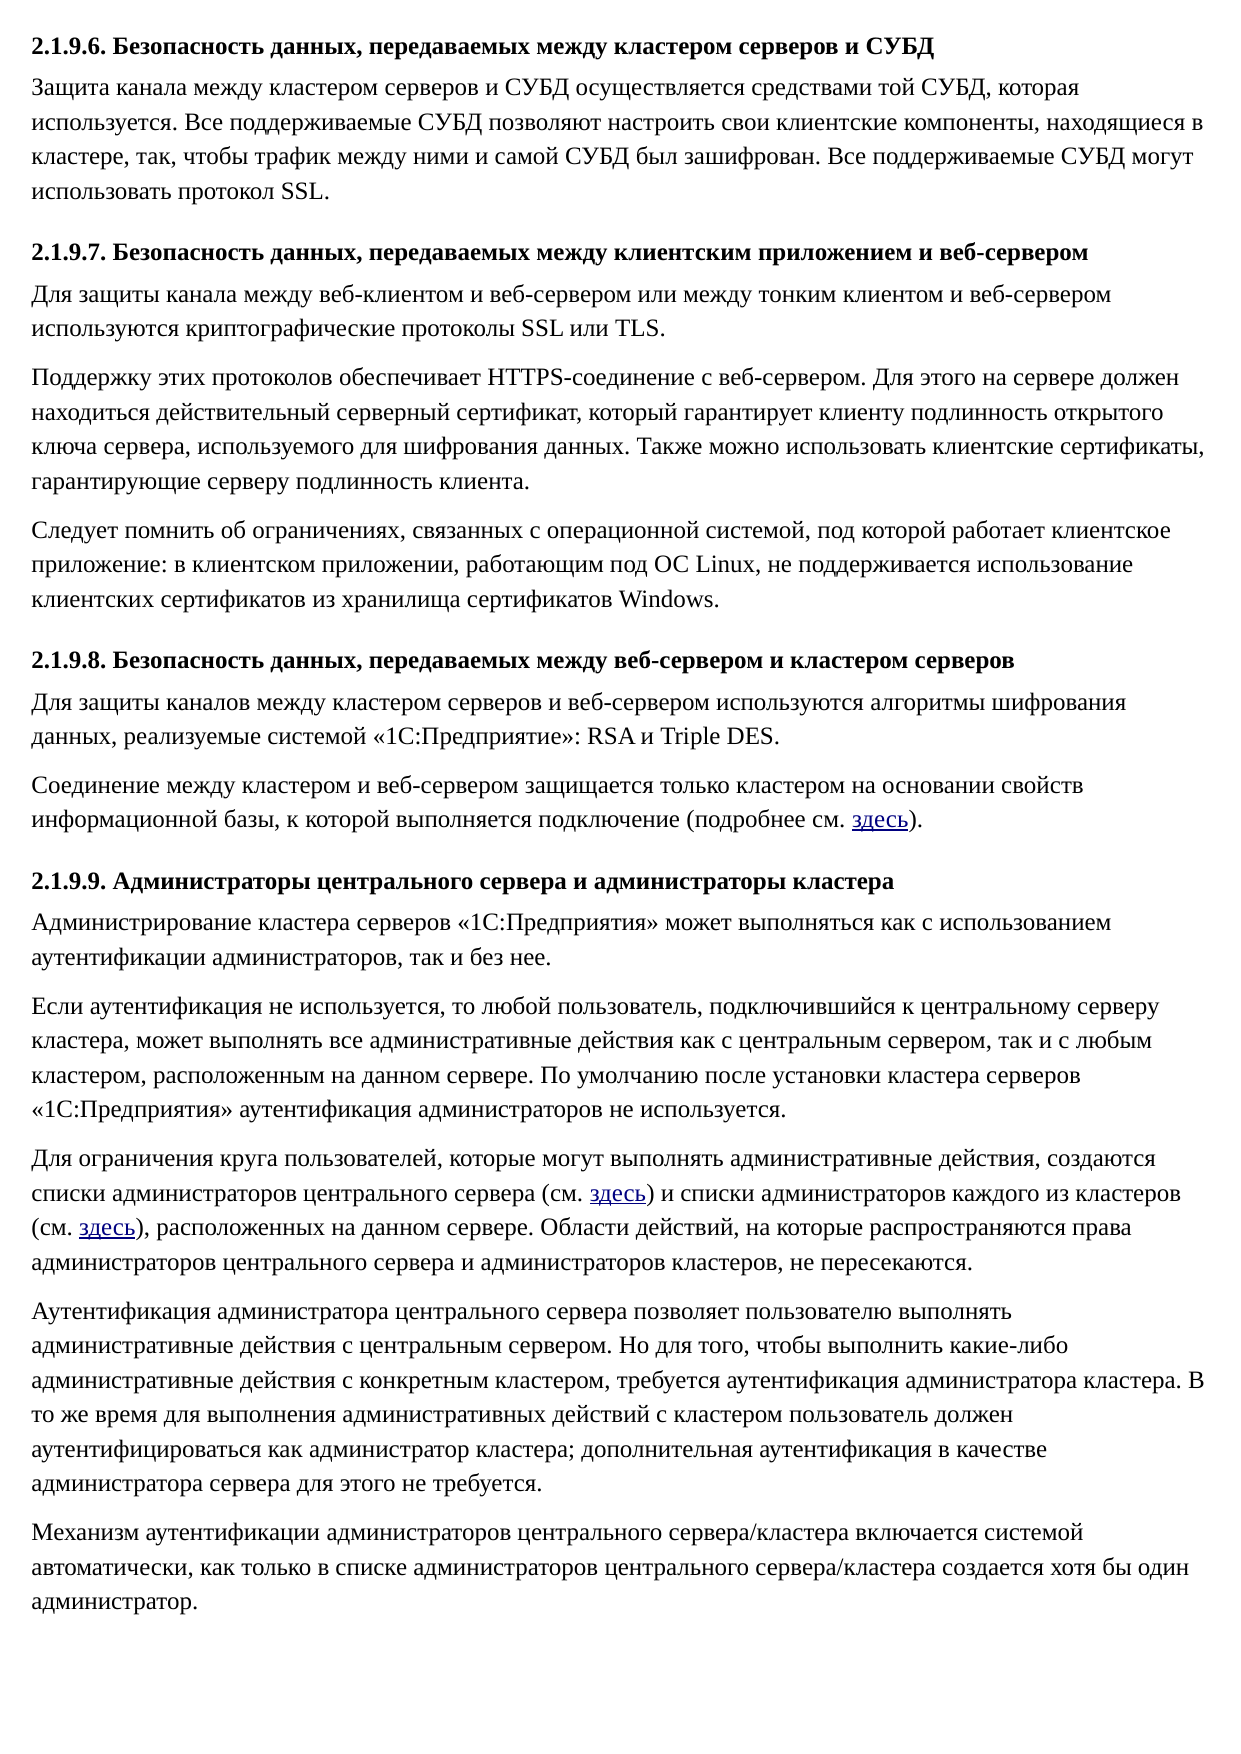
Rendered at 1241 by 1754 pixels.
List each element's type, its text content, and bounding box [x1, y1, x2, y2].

text Аутентификация администратора центрального сервера позволяет пользователю выполнять административные действия с центральным сервером. Но для того, чтобы выполнить какие-либо административные действия с конкретным кластером, требуется аутентификация администратора кластера. В то же время для выполнения административных действий с кластером пользователь должен аутентифицироваться как администратор кластера; дополнительная аутентификация в качестве администратора сервера для этого не требуется. [31, 1296, 1212, 1497]
subtitle 2.1.9.6. Безопасность данных, передаваемых между кластером серверов и СУБД [31, 31, 1212, 60]
text Механизм аутентификации администраторов центрального сервера/кластера включается системой автоматически, как только в списке администраторов центрального сервера/кластера создается хотя бы один администратор. [31, 1517, 1212, 1615]
subtitle 2.1.9.8. Безопасность данных, передаваемых между веб-сервером и кластером серверов [31, 645, 1212, 674]
subtitle 2.1.9.7. Безопасность данных, передаваемых между клиентским приложением и веб-сервером [31, 237, 1212, 266]
text Для ограничения круга пользователей, которые могут выполнять административные действия, создаются списки администраторов центрального сервера (см. здесь) и списки администраторов каждого из кластеров (см. здесь), расположенных на данном сервере. Области действий, на которые распространяются права администраторов центрального сервера и администраторов кластеров, не пересекаются. [31, 1143, 1212, 1276]
text Если аутентификация не используется, то любой пользователь, подключившийся к центральному серверу кластера, может выполнять все административные действия как с центральным сервером, так и с любым кластером, расположенным на данном сервере. По умолчанию после установки кластера серверов «1С:Предприятия» аутентификация администраторов не используется. [31, 991, 1212, 1123]
text Следует помнить об ограничениях, связанных с операционной системой, под которой работает клиентское приложение: в клиентском приложении, работающим под ОС Linux, не поддерживается использование клиентских сертификатов из хранилища сертификатов Windows. [31, 515, 1212, 612]
text Для защиты каналов между кластером серверов и веб-сервером используются алгоритмы шифрования данных, реализуемые системой «1С:Предприятие»: RSA и Triple DES. [31, 687, 1212, 750]
text Соединение между кластером и веб-сервером защищается только кластером на основании свойств информационной базы, к которой выполняется подключение (подробнее см. здесь). [31, 770, 1212, 833]
subtitle 2.1.9.9. Администраторы центрального сервера и администраторы кластера [31, 866, 1212, 895]
text Поддержку этих протоколов обеспечивает HTTPS-соединение с веб-сервером. Для этого на сервере должен находиться действительный серверный сертификат, который гарантирует клиенту подлинность открытого ключа сервера, используемого для шифрования данных. Также можно использовать клиентские сертификаты, гарантирующие серверу подлинность клиента. [31, 362, 1212, 494]
text Администрирование кластера серверов «1С:Предприятия» может выполняться как с использованием аутентификации администраторов, так и без нее. [31, 907, 1212, 971]
text Для защиты канала между веб-клиентом и веб-сервером или между тонким клиентом и веб-сервером используются криптографические протоколы SSL или TLS. [31, 279, 1212, 342]
text Защита канала между кластером серверов и СУБД осуществляется средствами той СУБД, которая используется. Все поддерживаемые СУБД позволяют настроить свои клиентские компоненты, находящиеся в кластере, так, чтобы трафик между ними и самой СУБД был зашифрован. Все поддерживаемые СУБД могут использовать протокол SSL. [31, 72, 1212, 205]
